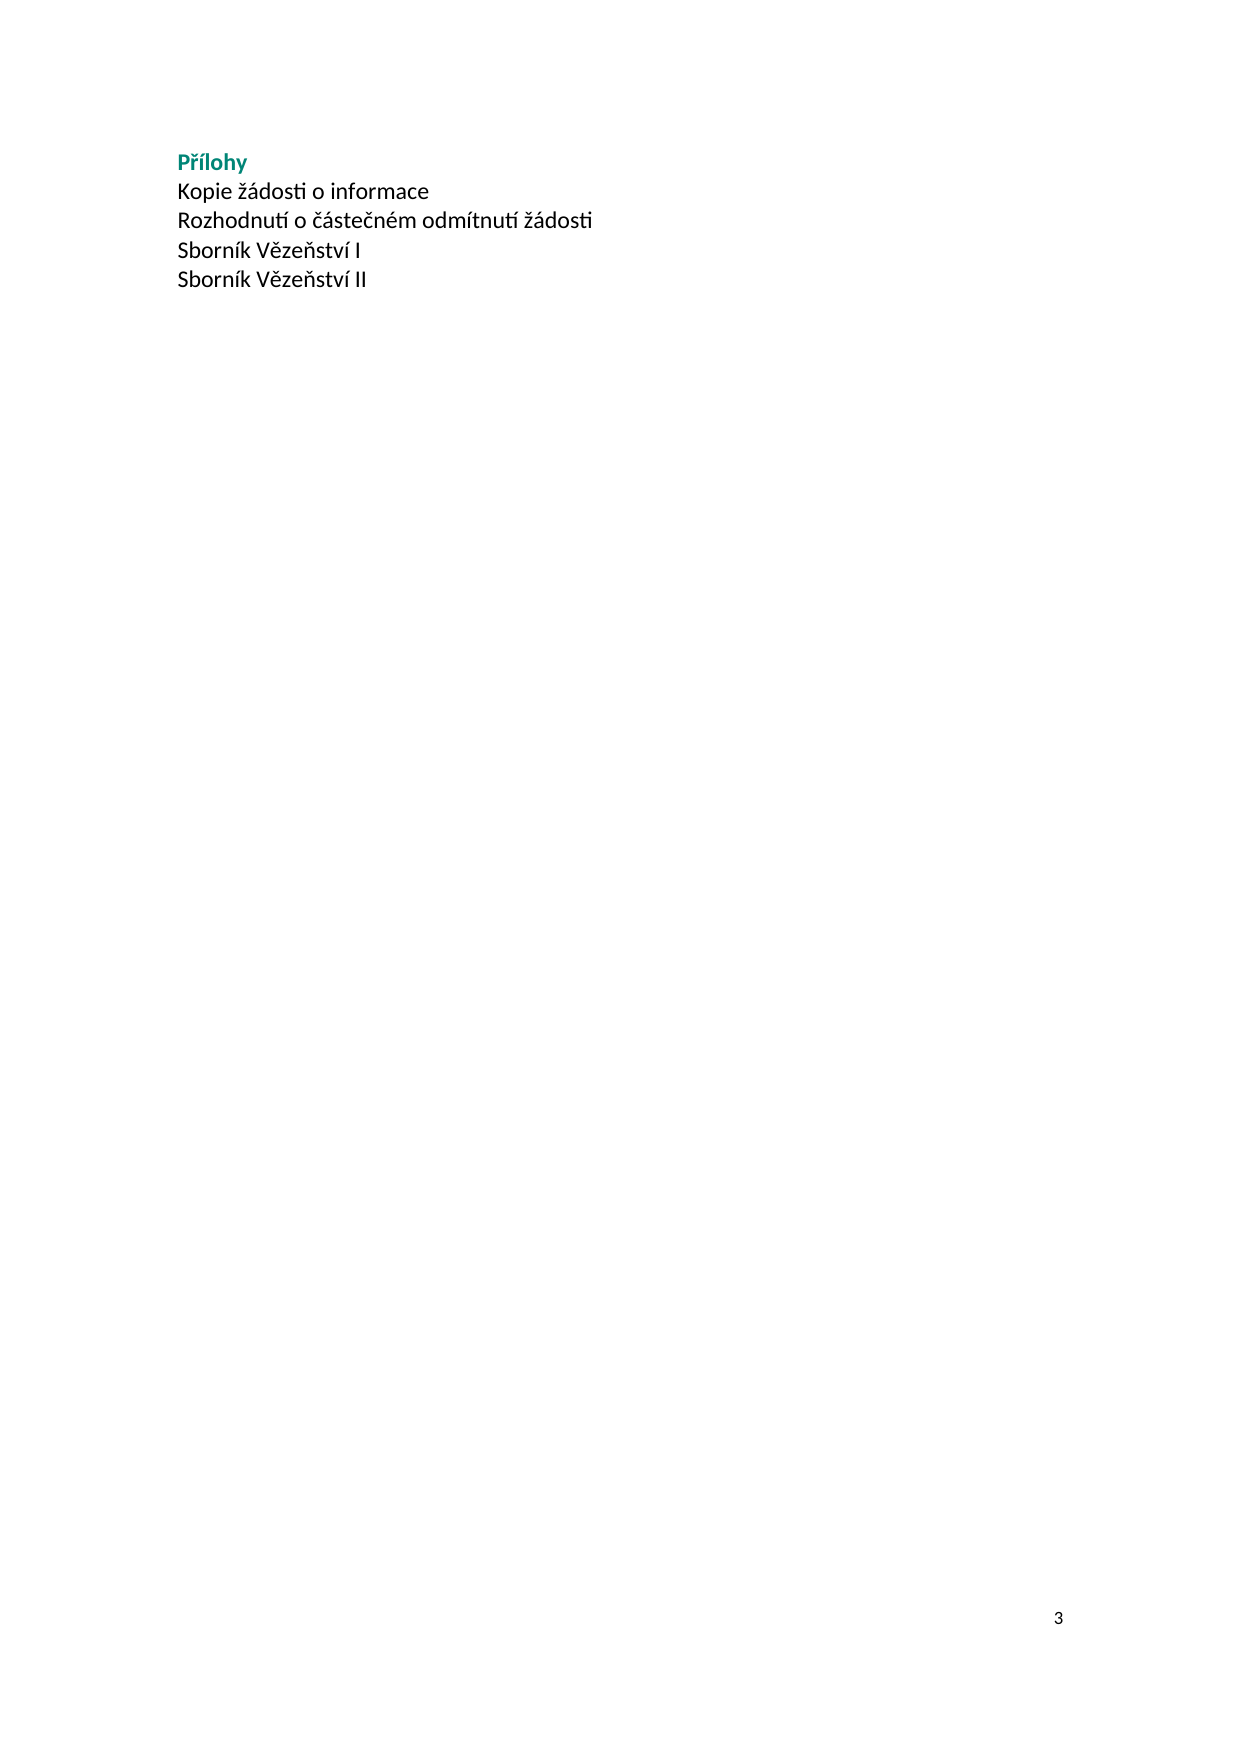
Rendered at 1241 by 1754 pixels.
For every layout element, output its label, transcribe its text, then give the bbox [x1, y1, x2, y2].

text Přílohy [177, 147, 1063, 176]
text Sborník Vězeňství II [177, 264, 1063, 293]
text Rozhodnutí o částečném odmítnutí žádosti [177, 206, 1063, 235]
text Kopie žádosti o informace [177, 176, 1063, 206]
text Sborník Vězeňství I [177, 235, 1063, 264]
